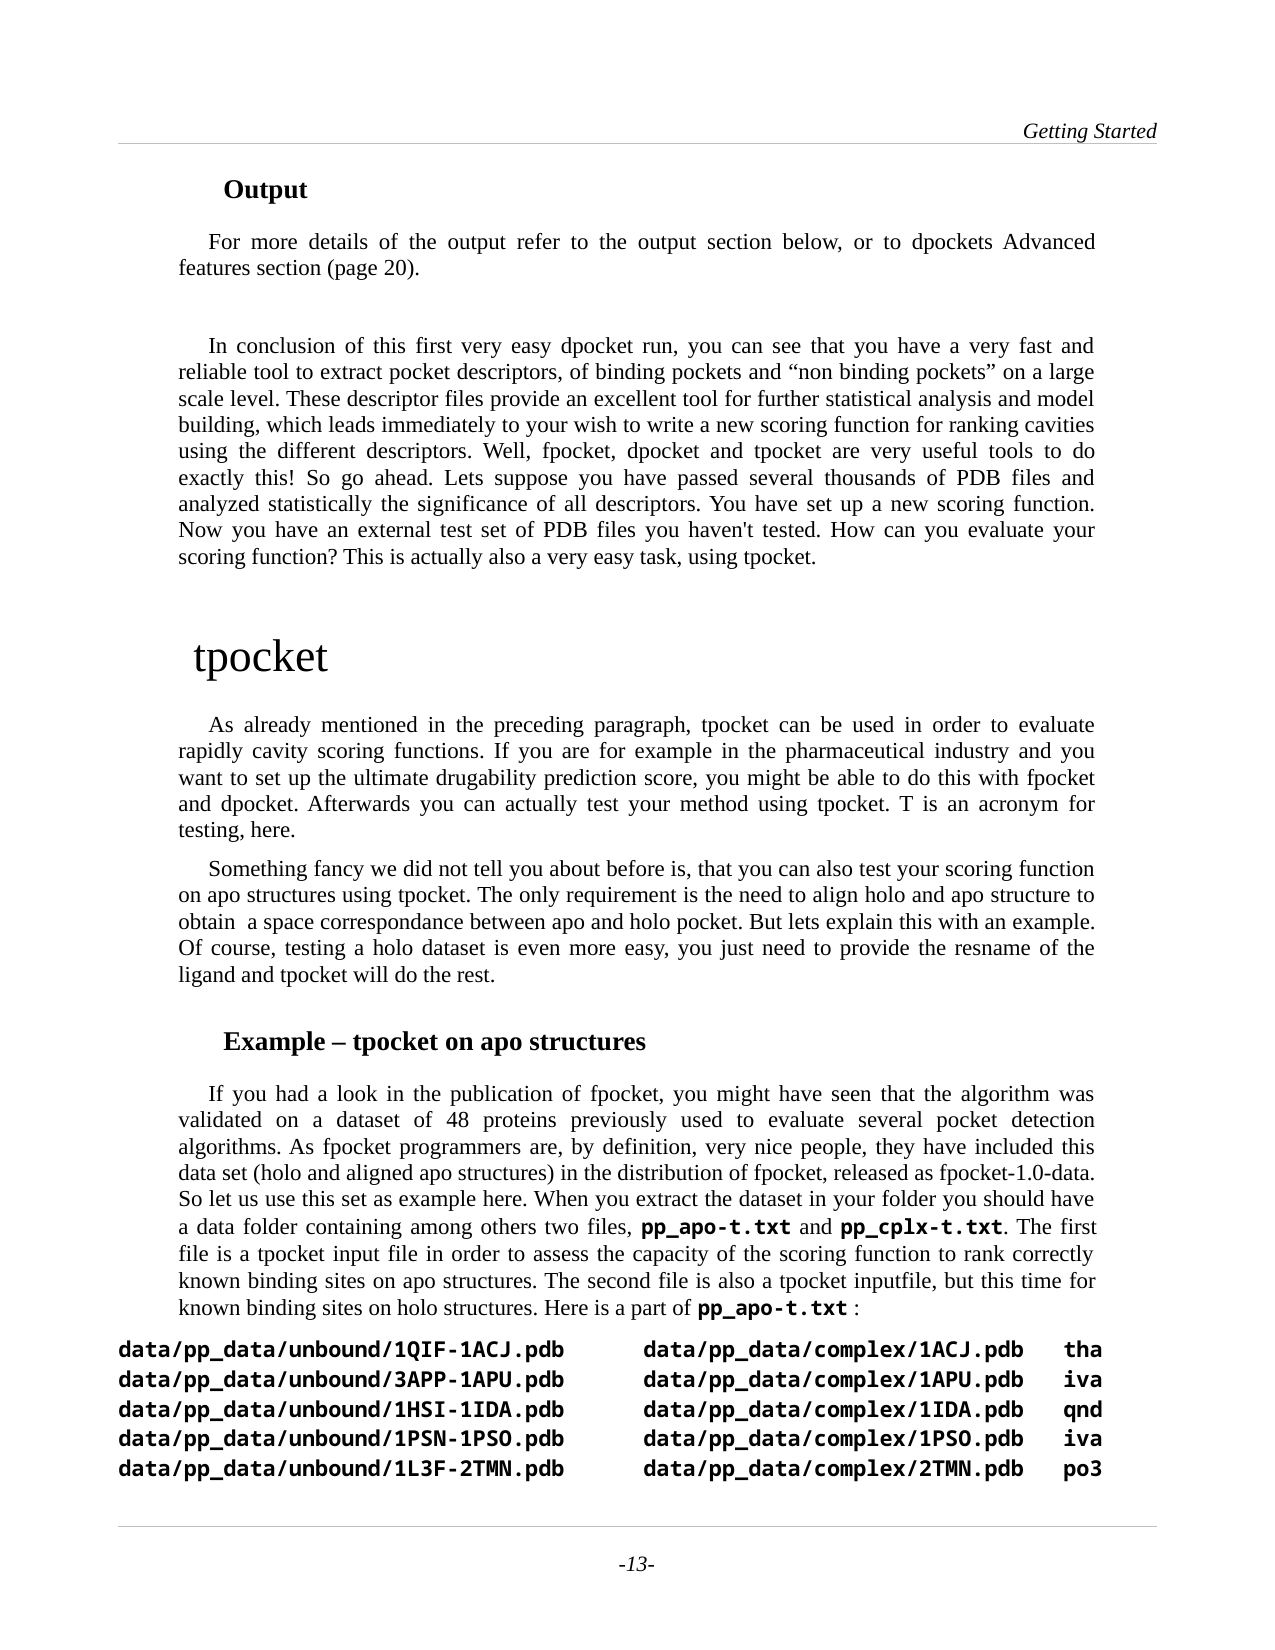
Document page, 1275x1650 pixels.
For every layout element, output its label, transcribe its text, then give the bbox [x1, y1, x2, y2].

text In conclusion of this first very easy dpocket run, you can see that you have a very fast and reliable tool to extract pocket descriptors, of binding pockets and “non binding pockets” on a large scale level. These descriptor files provide an excellent tool for further statistical analysis and model building, which leads immediately to your wish to write a new scoring function for ranking cavities using the different descriptors. Well, fpocket, dpocket and tpocket are very useful tools to do exactly this! So go ahead. Lets suppose you have passed several thousands of PDB files and analyzed statistically the significance of all descriptors. You have set up a new scoring function. Now you have an external test set of PDB files you haven't tested. How can you evaluate your scoring function? This is actually also a very easy task, using tpocket. [178, 332, 1097, 569]
text data/pp_data/unbound/1PSN-1PSO.pdb data/pp_data/complex/1PSO.pdb iva [118, 1423, 1157, 1453]
subtitle Output [223, 173, 1157, 204]
subtitle Example – tpocket on apo structures [223, 1025, 1157, 1056]
text data/pp_data/unbound/3APP-1APU.pdb data/pp_data/complex/1APU.pdb iva [118, 1364, 1157, 1393]
text data/pp_data/unbound/1QIF-1ACJ.pdb data/pp_data/complex/1ACJ.pdb tha [118, 1334, 1157, 1364]
text Something fancy we did not tell you about before is, that you can also test your scoring function on apo structures using tpocket. The only requirement is the need to align holo and apo structure to obtain a space correspondance between apo and holo pocket. But lets explain this with an example. Of course, testing a holo dataset is even more easy, you just need to provide the resname of the ligand and tpocket will do the rest. [178, 855, 1097, 987]
text If you had a look in the publication of fpocket, you might have seen that the algorithm was validated on a dataset of 48 proteins previously used to evaluate several pocket detection algorithms. As fpocket programmers are, by definition, very nice people, they have included this data set (holo and aligned apo structures) in the distribution of fpocket, released as fpocket-1.0-data. So let us use this set as example here. When you extract the dataset in your folder you should have a data folder containing among others two files, pp_apo-t.txt and pp_cplx-t.txt. The first file is a tpocket input file in order to assess the capacity of the scoring function to rank correctly known binding sites on apo structures. The second file is also a tpocket inputfile, but this time for known binding sites on holo structures. Here is a part of pp_apo-t.txt : [178, 1080, 1097, 1321]
text As already mentioned in the preceding paragraph, tpocket can be used in order to evaluate rapidly cavity scoring functions. If you are for example in the pharmaceutical industry and you want to set up the ultimate drugability prediction score, you might be able to do this with fpocket and dpocket. Afterwards you can actually test your method using tpocket. T is an acronym for testing, here. [178, 711, 1097, 843]
subtitle tpocket [193, 628, 1157, 681]
text data/pp_data/unbound/1L3F-2TMN.pdb data/pp_data/complex/2TMN.pdb po3 [118, 1453, 1157, 1483]
text For more details of the output refer to the output section below, or to dpockets Advanced features section (page 21). [178, 228, 1097, 281]
text data/pp_data/unbound/1HSI-1IDA.pdb data/pp_data/complex/1IDA.pdb qnd [118, 1393, 1157, 1423]
